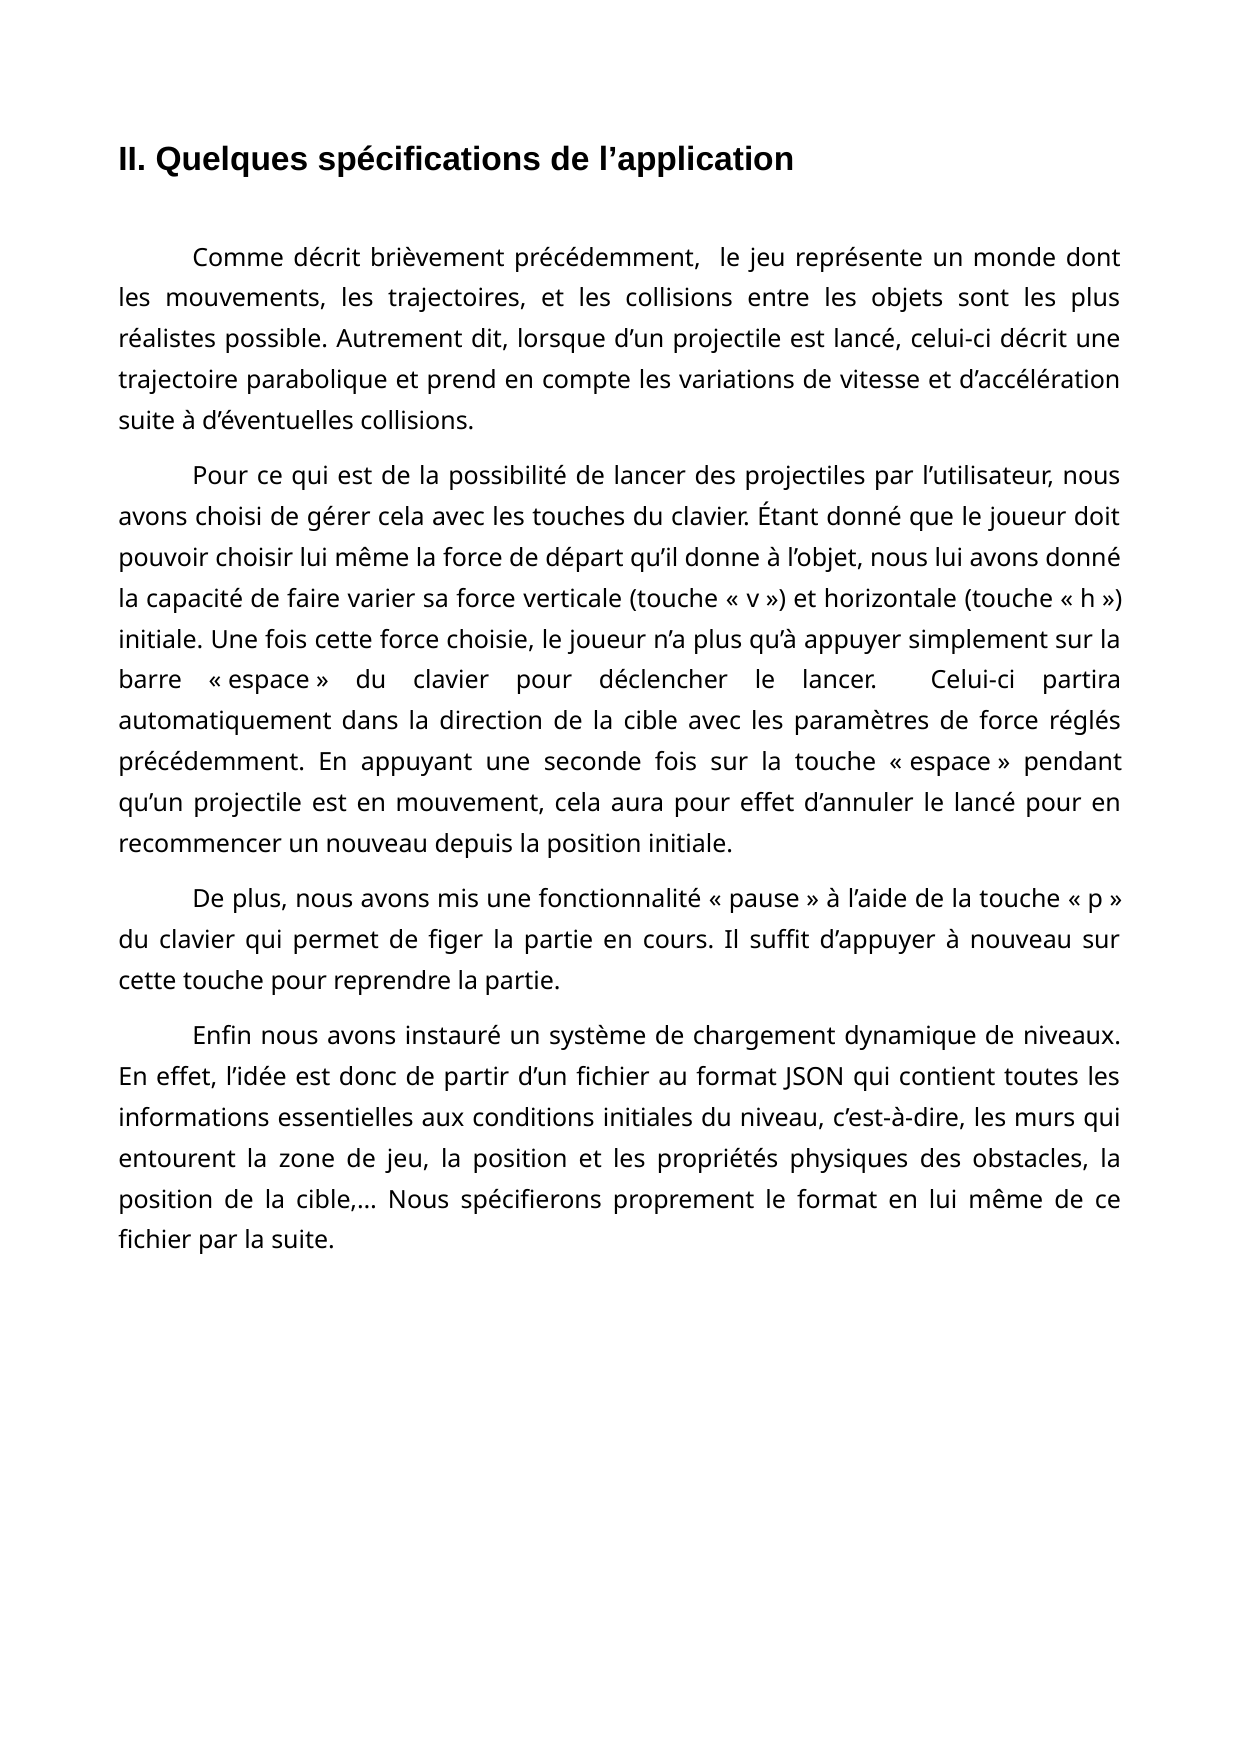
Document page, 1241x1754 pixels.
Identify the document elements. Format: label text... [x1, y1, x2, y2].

text Pour ce qui est de la possibilité de lancer des projectiles par l’utilisateur, nous avons choisi de gérer cela avec les touches du clavier. Étant donné que le joueur doit pouvoir choisir lui même la force de départ qu’il donne à l’objet, nous lui avons donné la capacité de faire varier sa force verticale (touche « v ») et horizontale (touche « h ») initiale. Une fois cette force choisie, le joueur n’a plus qu’à appuyer simplement sur la barre « espace » du clavier pour déclencher le lancer. Celui-ci partira automatiquement dans la direction de la cible avec les paramètres de force réglés précédemment. En appuyant une seconde fois sur la touche « espace » pendant qu’un projectile est en mouvement, cela aura pour effet d’annuler le lancé pour en recommencer un nouveau depuis la position initiale. [118, 458, 1122, 859]
text De plus, nous avons mis une fonctionnalité « pause » à l’aide de la touche « p » du clavier qui permet de figer la partie en cours. Il suffit d’appuyer à nouveau sur cette touche pour reprendre la partie. [118, 881, 1122, 997]
subtitle II. Quelques spécifications de l’application [118, 139, 1122, 178]
text Enfin nous avons instauré un système de chargement dynamique de niveaux. En effet, l’idée est donc de partir d’un fichier au format JSON qui contient toutes les informations essentielles aux conditions initiales du niveau, c’est-à-dire, les murs qui entourent la zone de jeu, la position et les propriétés physiques des obstacles, la position de la cible,… Nous spécifierons proprement le format en lui même de ce fichier par la suite. [118, 1018, 1122, 1256]
text Comme décrit brièvement précédemment, le jeu représente un monde dont les mouvements, les trajectoires, et les collisions entre les objets sont les plus réalistes possible. Autrement dit, lorsque d’un projectile est lancé, celui-ci décrit une trajectoire parabolique et prend en compte les variations de vitesse et d’accélération suite à d’éventuelles collisions. [118, 239, 1122, 437]
